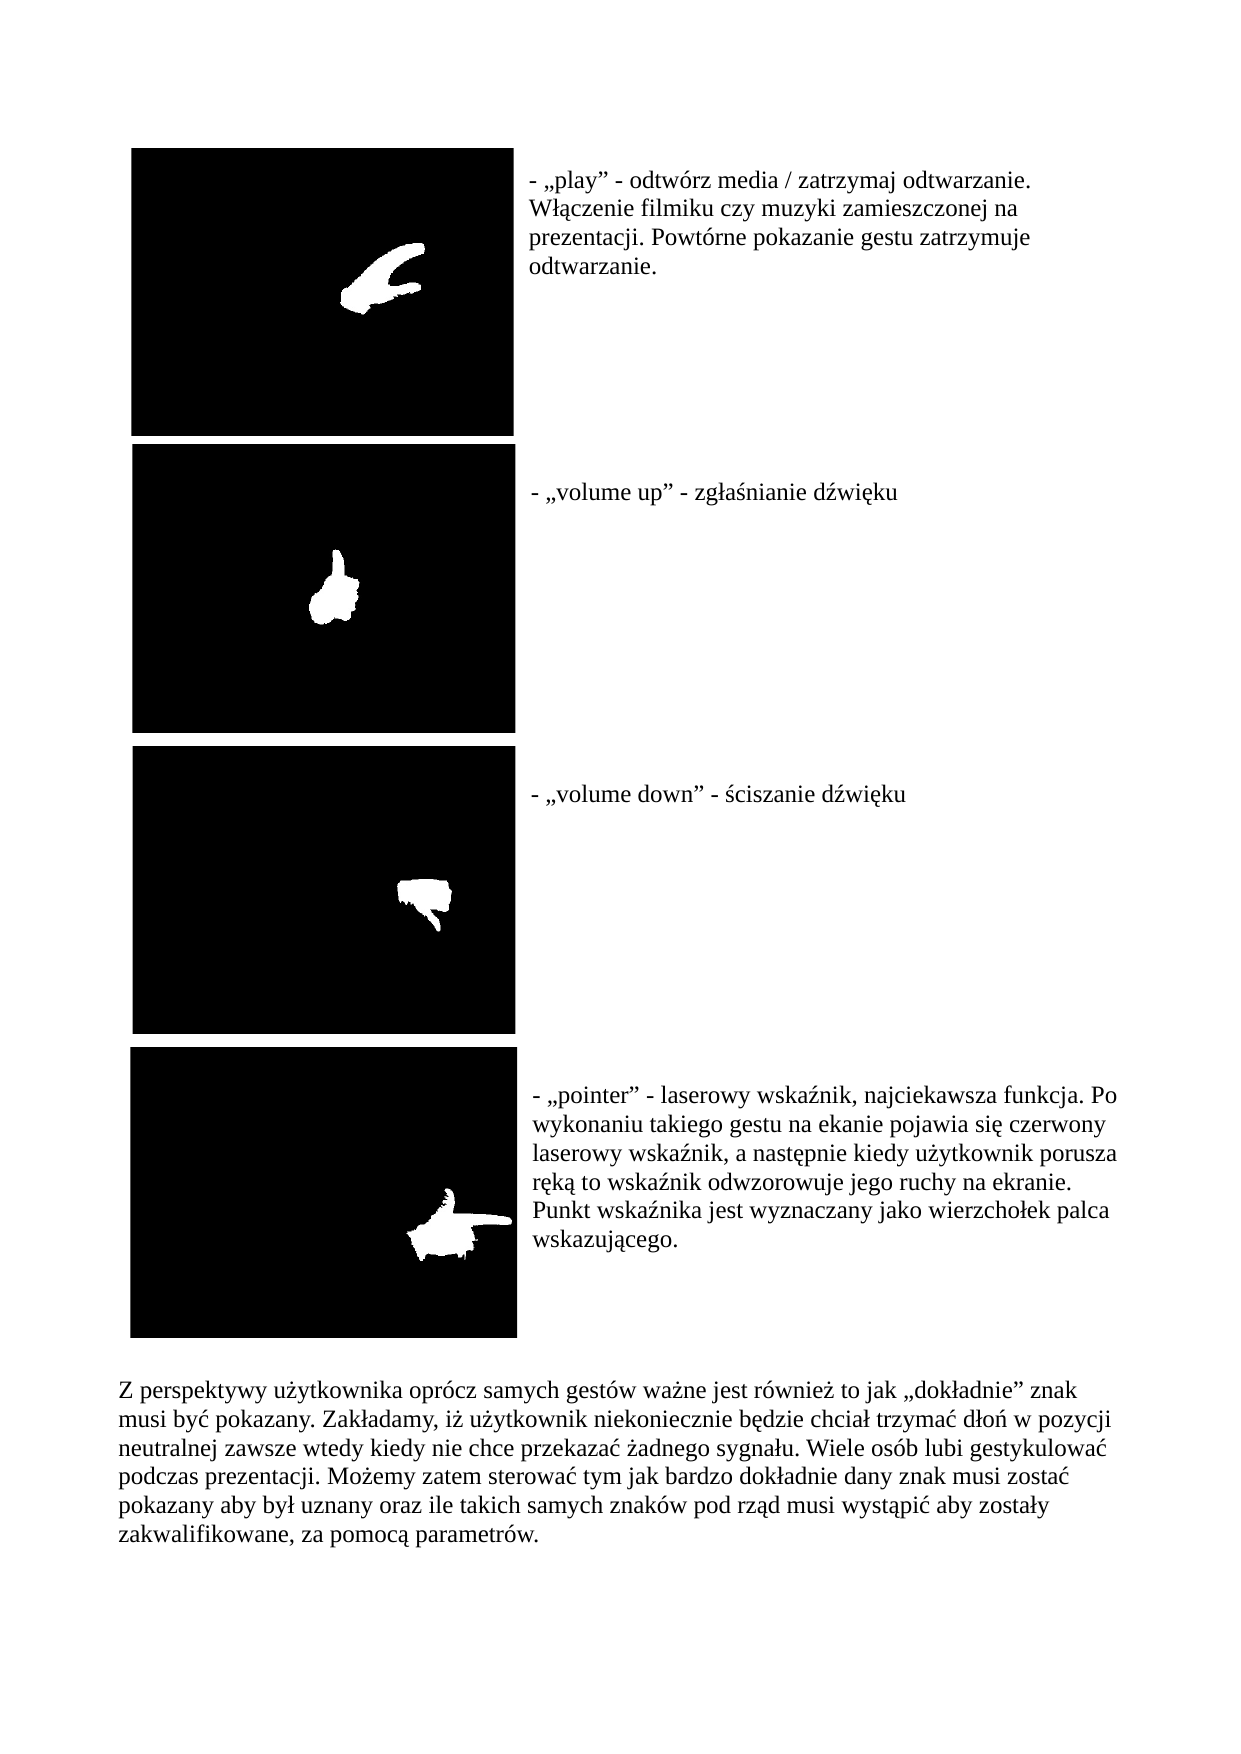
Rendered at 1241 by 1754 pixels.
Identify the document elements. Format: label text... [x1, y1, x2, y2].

picture [132, 746, 516, 1034]
text - „volume up” - zgłaśnianie dźwięku [516, 477, 1122, 506]
picture [130, 1047, 518, 1338]
picture [132, 444, 516, 733]
text - „play” - odtwórz media / zatrzymaj odtwarzanie. Włączenie filmiku czy muzyki zamieszczonej na prezentacji. Powtórne pokazanie gestu zatrzymuje odtwarzanie. [514, 165, 1122, 280]
picture [131, 148, 514, 436]
text - „pointer” - laserowy wskaźnik, najciekawsza funkcja. Po wykonaniu takiego gestu na ekanie pojawia się czerwony laserowy wskaźnik, a następnie kiedy użytkownik porusza ręką to wskaźnik odwzorowuje jego ruchy na ekranie. Punkt wskaźnika jest wyznaczany jako wierzchołek palca wskazującego. [518, 1081, 1122, 1253]
text - „volume down” - ściszanie dźwięku [516, 779, 1122, 808]
text Z perspektywy użytkownika oprócz samych gestów ważne jest również to jak „dokładnie” znak musi być pokazany. Zakładamy, iż użytkownik niekoniecznie będzie chciał trzymać dłoń w pozycji neutralnej zawsze wtedy kiedy nie chce przekazać żadnego sygnału. Wiele osób lubi gestykulować podczas prezentacji. Możemy zatem sterować tym jak bardzo dokładnie dany znak musi zostać pokazany aby był uznany oraz ile takich samych znaków pod rząd musi wystąpić aby zostały zakwalifikowane, za pomocą parametrów. [118, 1375, 1122, 1548]
